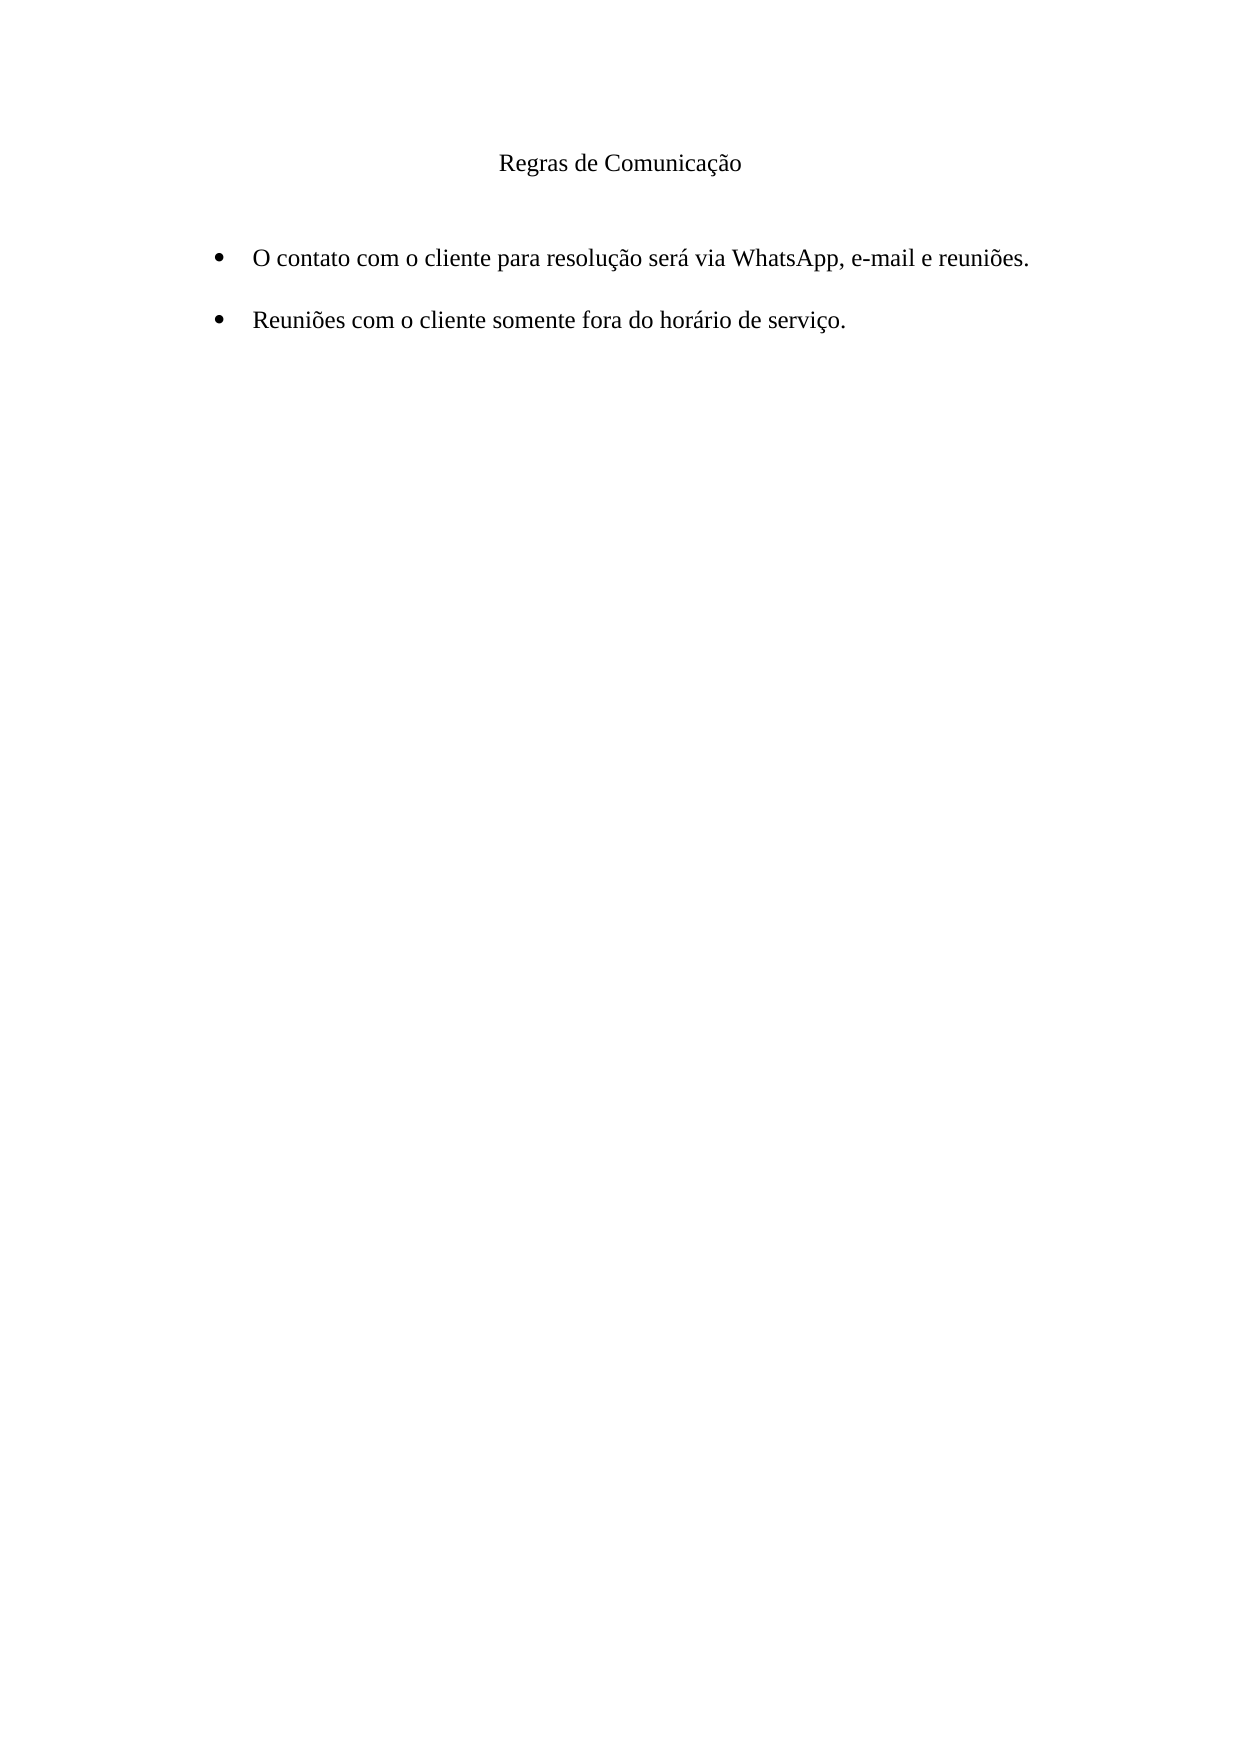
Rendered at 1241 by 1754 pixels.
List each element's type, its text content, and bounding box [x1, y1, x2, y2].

list Reuniões com o cliente somente fora do horário de serviço. [215, 305, 1063, 334]
text Regras de Comunicação [177, 148, 1063, 176]
list O contato com o cliente para resolução será via WhatsApp, e-mail e reuniões. [215, 243, 1063, 272]
